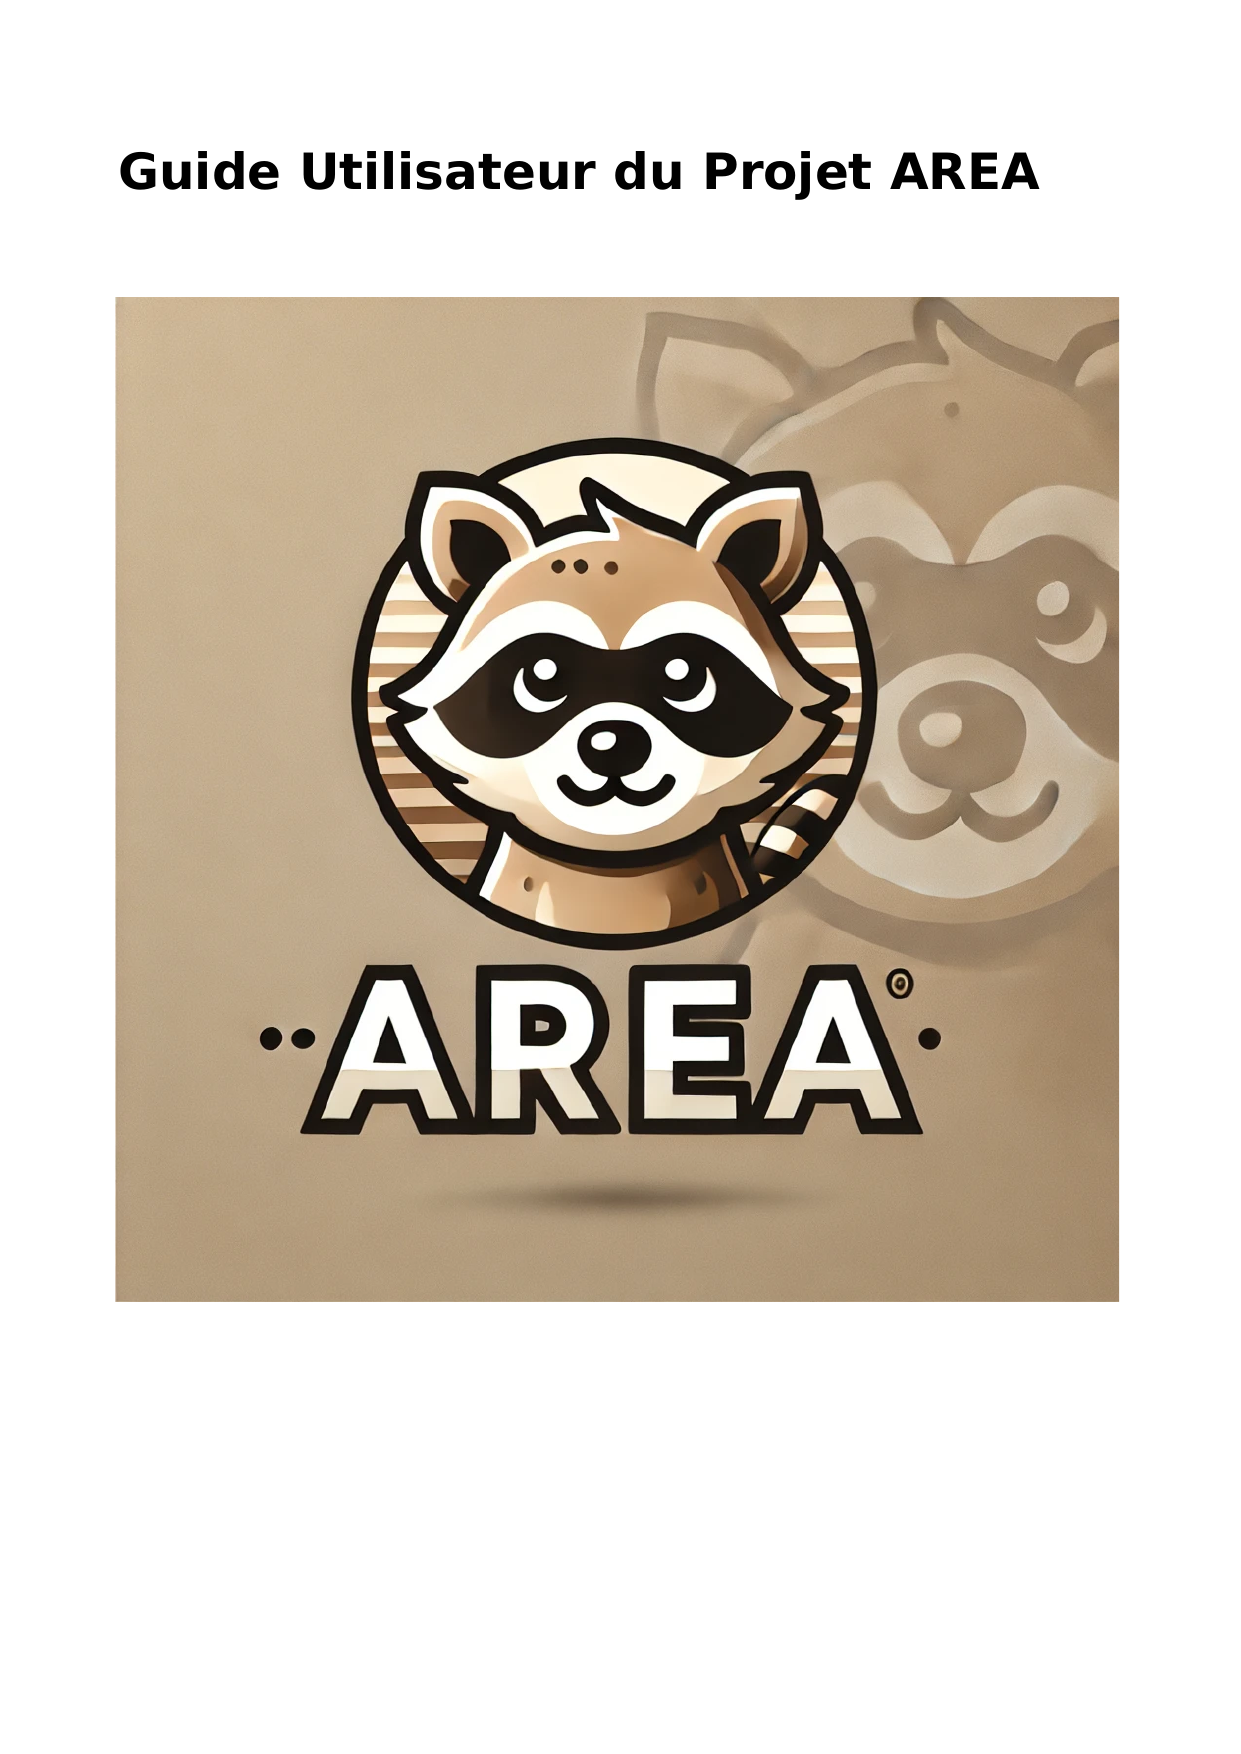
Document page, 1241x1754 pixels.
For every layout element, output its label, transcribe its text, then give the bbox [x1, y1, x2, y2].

subtitle Guide Utilisateur du Projet AREA [118, 143, 1122, 201]
picture [115, 297, 1120, 1302]
